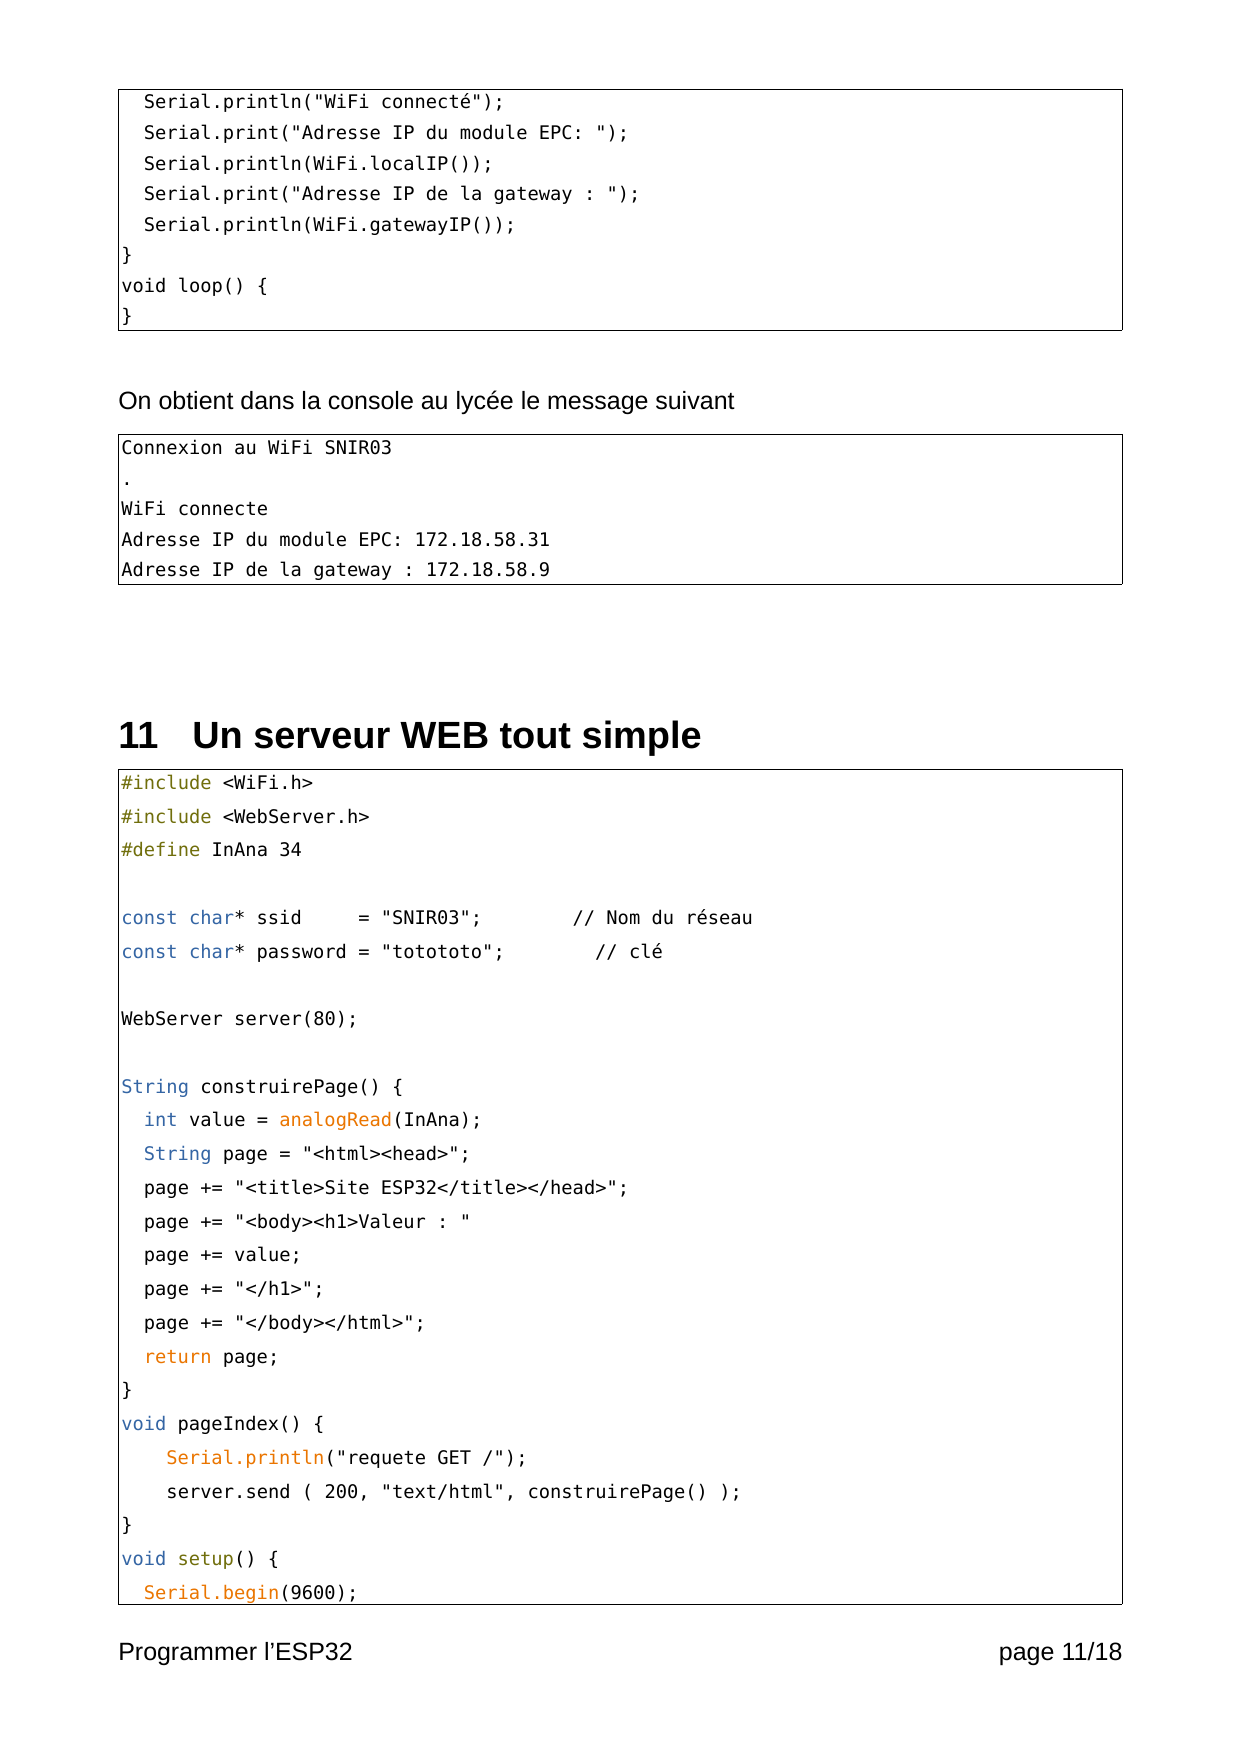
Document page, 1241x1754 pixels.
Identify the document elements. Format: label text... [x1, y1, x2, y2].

text #include <WebServer.h> [119, 803, 1122, 828]
text const char* password = "totototo"; // clé [119, 938, 1122, 963]
text On obtient dans la console au lycée le message suivant [118, 386, 1122, 415]
text Adresse IP de la gateway : 172.18.58.9 [119, 556, 1122, 584]
text int value = analogRead(InAna); [119, 1106, 1122, 1131]
text WiFi connecte [119, 495, 1122, 520]
text Serial.println(WiFi.localIP()); [119, 149, 1122, 174]
text Adresse IP du module EPC: 172.18.58.31 [119, 526, 1122, 550]
text Serial.print("Adresse IP du module EPC: "); [119, 119, 1122, 144]
text void pageIndex() { [119, 1410, 1122, 1435]
text Serial.print("Adresse IP de la gateway : "); [119, 180, 1122, 205]
text Serial.begin(9600); [119, 1579, 1122, 1604]
text return page; [119, 1343, 1122, 1368]
text } [119, 1376, 1122, 1401]
text Connexion au WiFi SNIR03 [119, 435, 1122, 459]
text const char* ssid = "SNIR03"; // Nom du réseau [119, 904, 1122, 929]
text WebServer server(80); [119, 1005, 1122, 1030]
text Serial.println("requete GET /"); [119, 1444, 1122, 1469]
text page += "<title>Site ESP32</title></head>"; [119, 1174, 1122, 1199]
text String construirePage() { [119, 1073, 1122, 1098]
text void loop() { [119, 272, 1122, 297]
text String page = "<html><head>"; [119, 1140, 1122, 1165]
text } [119, 302, 1122, 330]
text page += "</h1>"; [119, 1275, 1122, 1300]
subtitle Un serveur WEB tout simple [118, 713, 1122, 756]
text Serial.println("WiFi connecté"); [119, 90, 1122, 113]
text } [119, 1511, 1122, 1536]
text } [119, 241, 1122, 266]
text page += "<body><h1>Valeur : " [119, 1208, 1122, 1233]
text #include <WiFi.h> [119, 770, 1122, 794]
text Serial.println(WiFi.gatewayIP()); [119, 211, 1122, 236]
text page += value; [119, 1241, 1122, 1266]
text #define InAna 34 [119, 836, 1122, 861]
text server.send ( 200, "text/html", construirePage() ); [119, 1478, 1122, 1503]
text page += "</body></html>"; [119, 1309, 1122, 1334]
text . [119, 464, 1122, 489]
text void setup() { [119, 1545, 1122, 1570]
